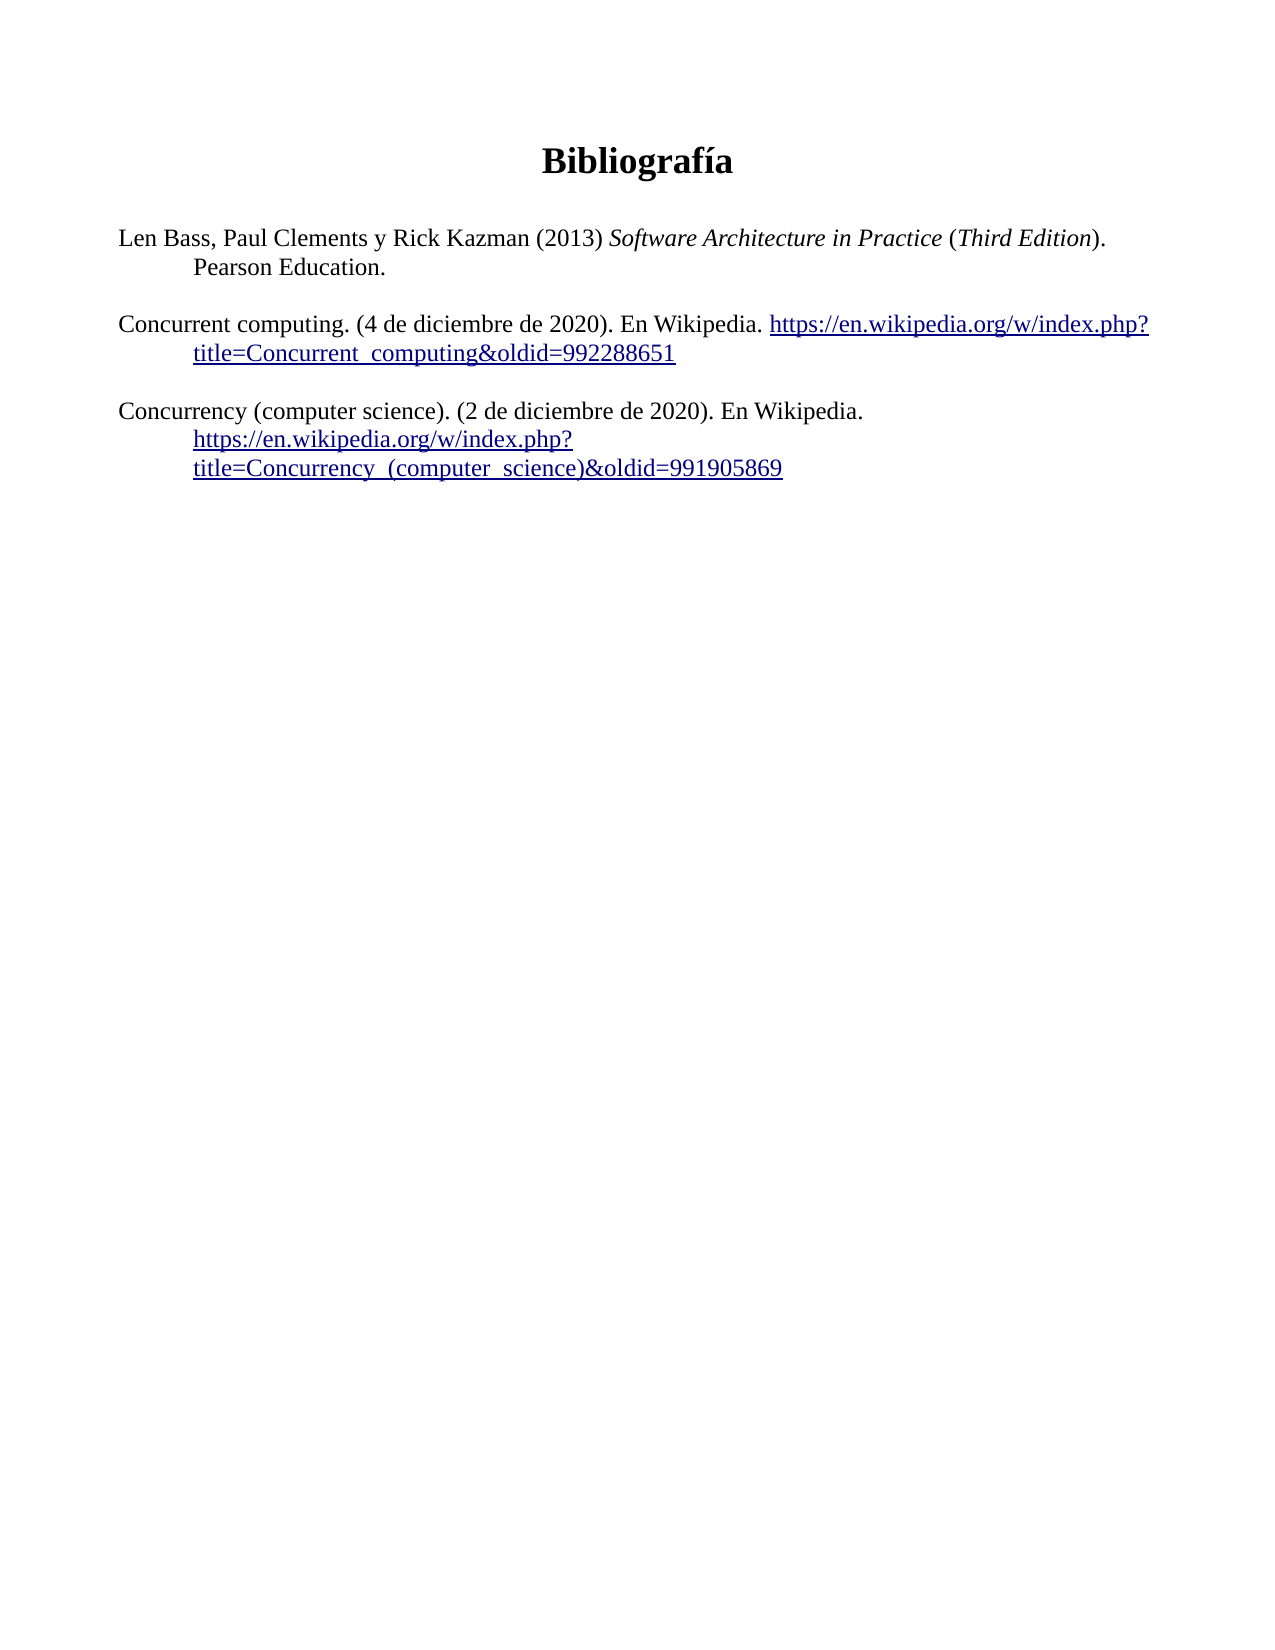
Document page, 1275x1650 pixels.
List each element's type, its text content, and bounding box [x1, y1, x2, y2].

text Concurrent computing. (4 de diciembre de 2020). En Wikipedia. https://en.wikipedia.org/w/index.php?title=Concurrent_computing&oldid=992288651 [118, 309, 1157, 367]
subtitle Bibliografía [118, 139, 1157, 182]
text Concurrency (computer science). (2 de diciembre de 2020). En Wikipedia. https://en.wikipedia.org/w/index.php?title=Concurrency_(computer_science)&oldid=991905869 [118, 396, 1157, 482]
subtitle Len Bass, Paul Clements y Rick Kazman (2013) Software Architecture in Practice (Third Edition). Pearson Education. [118, 223, 1157, 281]
